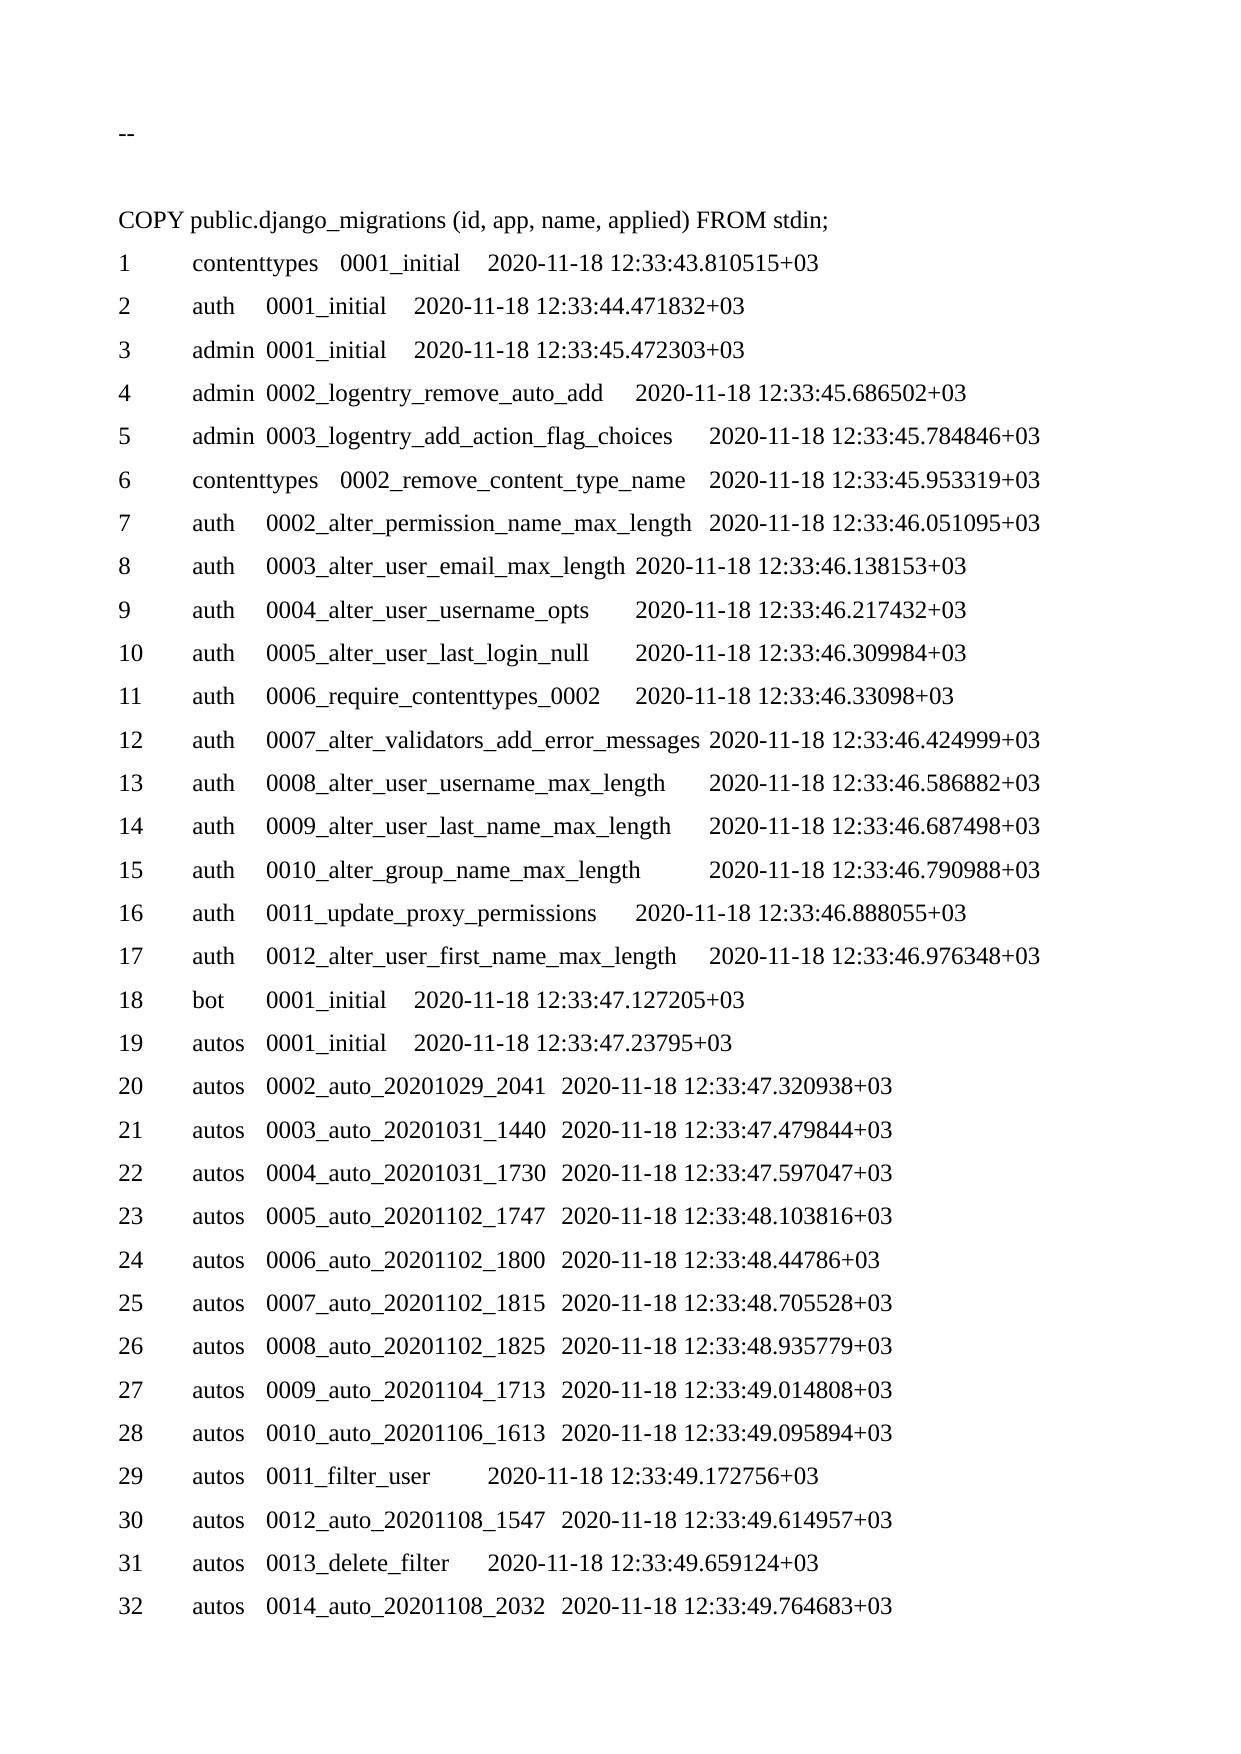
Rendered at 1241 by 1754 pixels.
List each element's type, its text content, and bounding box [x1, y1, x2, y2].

text 1 contenttypes 0001_initial 2020-11-18 12:33:43.810515+03 [118, 248, 1122, 277]
text 15 auth 0010_alter_group_name_max_length 2020-11-18 12:33:46.790988+03 [118, 855, 1122, 883]
text 10 auth 0005_alter_user_last_login_null 2020-11-18 12:33:46.309984+03 [118, 638, 1122, 667]
text 28 autos 0010_auto_20201106_1613 2020-11-18 12:33:49.095894+03 [118, 1418, 1122, 1447]
text 23 autos 0005_auto_20201102_1747 2020-11-18 12:33:48.103816+03 [118, 1201, 1122, 1230]
text 2 auth 0001_initial 2020-11-18 12:33:44.471832+03 [118, 291, 1122, 320]
text 4 admin 0002_logentry_remove_auto_add 2020-11-18 12:33:45.686502+03 [118, 378, 1122, 407]
text 21 autos 0003_auto_20201031_1440 2020-11-18 12:33:47.479844+03 [118, 1115, 1122, 1143]
text 25 autos 0007_auto_20201102_1815 2020-11-18 12:33:48.705528+03 [118, 1288, 1122, 1317]
text 29 autos 0011_filter_user 2020-11-18 12:33:49.172756+03 [118, 1461, 1122, 1490]
text COPY public.django_migrations (id, app, name, applied) FROM stdin; [118, 205, 1122, 233]
text 30 autos 0012_auto_20201108_1547 2020-11-18 12:33:49.614957+03 [118, 1505, 1122, 1533]
text 32 autos 0014_auto_20201108_2032 2020-11-18 12:33:49.764683+03 [118, 1591, 1122, 1620]
text 5 admin 0003_logentry_add_action_flag_choices 2020-11-18 12:33:45.784846+03 [118, 421, 1122, 450]
text 8 auth 0003_alter_user_email_max_length 2020-11-18 12:33:46.138153+03 [118, 551, 1122, 580]
text -- [118, 118, 1122, 147]
text 26 autos 0008_auto_20201102_1825 2020-11-18 12:33:48.935779+03 [118, 1331, 1122, 1360]
text 18 bot 0001_initial 2020-11-18 12:33:47.127205+03 [118, 985, 1122, 1013]
text 12 auth 0007_alter_validators_add_error_messages 2020-11-18 12:33:46.424999+03 [118, 725, 1122, 753]
text 9 auth 0004_alter_user_username_opts 2020-11-18 12:33:46.217432+03 [118, 595, 1122, 623]
text 17 auth 0012_alter_user_first_name_max_length 2020-11-18 12:33:46.976348+03 [118, 941, 1122, 970]
text 3 admin 0001_initial 2020-11-18 12:33:45.472303+03 [118, 335, 1122, 363]
text 7 auth 0002_alter_permission_name_max_length 2020-11-18 12:33:46.051095+03 [118, 508, 1122, 537]
text 13 auth 0008_alter_user_username_max_length 2020-11-18 12:33:46.586882+03 [118, 768, 1122, 797]
text 6 contenttypes 0002_remove_content_type_name 2020-11-18 12:33:45.953319+03 [118, 465, 1122, 493]
text 20 autos 0002_auto_20201029_2041 2020-11-18 12:33:47.320938+03 [118, 1071, 1122, 1100]
text 19 autos 0001_initial 2020-11-18 12:33:47.23795+03 [118, 1028, 1122, 1057]
text 22 autos 0004_auto_20201031_1730 2020-11-18 12:33:47.597047+03 [118, 1158, 1122, 1187]
text 14 auth 0009_alter_user_last_name_max_length 2020-11-18 12:33:46.687498+03 [118, 811, 1122, 840]
text 11 auth 0006_require_contenttypes_0002 2020-11-18 12:33:46.33098+03 [118, 681, 1122, 710]
text 27 autos 0009_auto_20201104_1713 2020-11-18 12:33:49.014808+03 [118, 1375, 1122, 1403]
text 16 auth 0011_update_proxy_permissions 2020-11-18 12:33:46.888055+03 [118, 898, 1122, 927]
text 31 autos 0013_delete_filter 2020-11-18 12:33:49.659124+03 [118, 1548, 1122, 1577]
text 24 autos 0006_auto_20201102_1800 2020-11-18 12:33:48.44786+03 [118, 1245, 1122, 1273]
